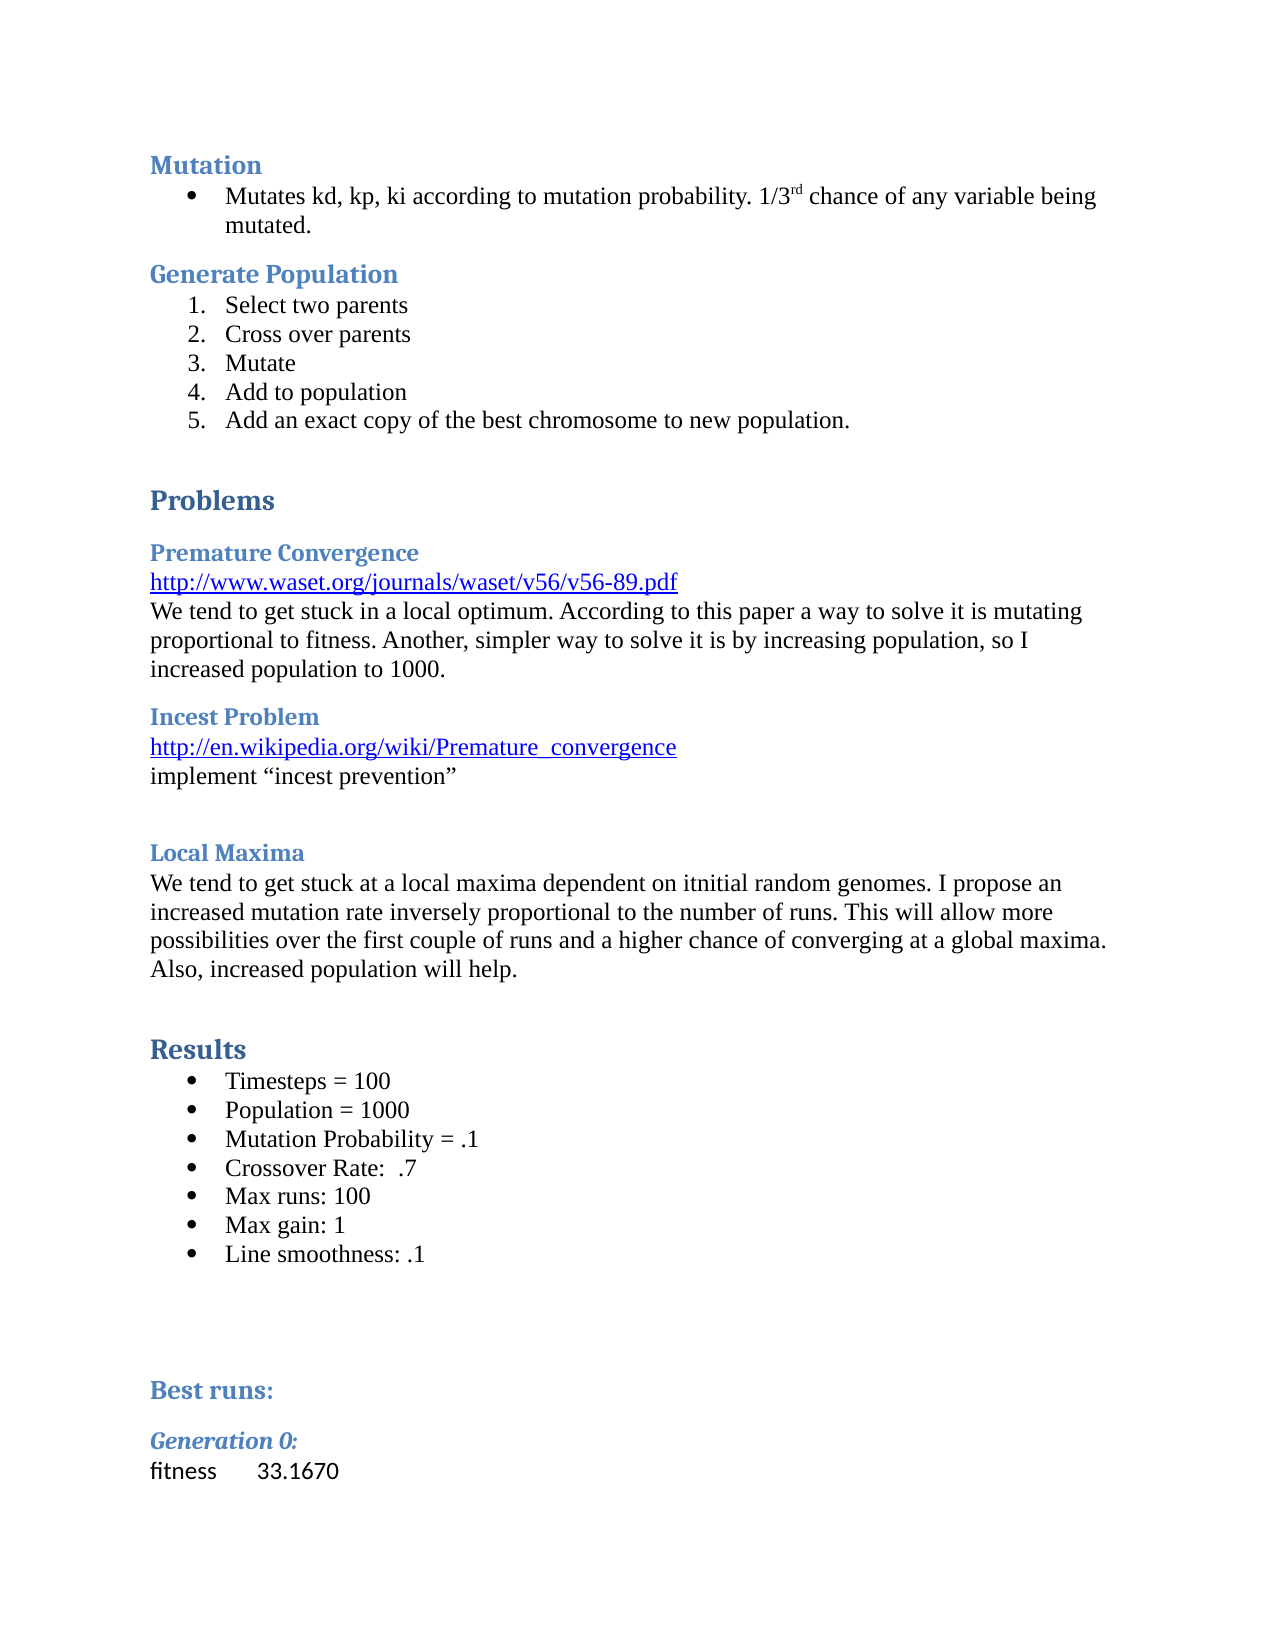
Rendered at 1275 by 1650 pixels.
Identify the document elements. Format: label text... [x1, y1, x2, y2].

subtitle Best runs: [150, 1375, 1125, 1406]
list Cross over parents [187, 319, 1125, 348]
text http://www.waset.org/journals/waset/v56/v56-89.pdf [150, 567, 1125, 596]
text We tend to get stuck in a local optimum. According to this paper a way to solve it is mutating proportional to fitness. Another, simpler way to solve it is by increasing population, so I increased population to 1000. [150, 596, 1125, 682]
subtitle Premature Convergence [150, 539, 1125, 567]
table_header fitness [139, 1456, 240, 1486]
text http://en.wikipedia.org/wiki/Premature_convergence [150, 732, 1125, 761]
subtitle Local Maxima [150, 839, 1125, 868]
table_header 33.1670 [240, 1456, 350, 1486]
list Mutate [187, 348, 1125, 377]
list Crossover Rate: .7 [187, 1153, 1125, 1181]
list Timesteps = 100 [187, 1066, 1125, 1095]
list Add to population [187, 377, 1125, 406]
list Max gain: 1 [187, 1210, 1125, 1239]
list Population = 1000 [187, 1095, 1125, 1124]
list Select two parents [187, 291, 1125, 319]
subtitle Incest Problem [150, 703, 1125, 732]
list Mutates kd, kp, ki according to mutation probability. 1/3rd chance of any variable being mutated. [187, 181, 1125, 239]
text We tend to get stuck at a local maxima dependent on itnitial random genomes. I propose an increased mutation rate inversely proportional to the number of runs. This will allow more possibilities over the first couple of runs and a higher chance of converging at a global maxima. Also, increased population will help. [150, 868, 1125, 983]
subtitle Generate Population [150, 259, 1125, 291]
list Line smoothness: .1 [187, 1239, 1125, 1268]
list Add an exact copy of the best chromosome to new population. [187, 406, 1125, 434]
text implement “incest prevention” [150, 761, 1125, 789]
subtitle Generation 0: [150, 1427, 1125, 1456]
subtitle Problems [150, 484, 1125, 518]
subtitle Mutation [150, 150, 1125, 181]
list Max runs: 100 [187, 1181, 1125, 1210]
list Mutation Probability = .1 [187, 1124, 1125, 1153]
subtitle Results [150, 1033, 1125, 1066]
